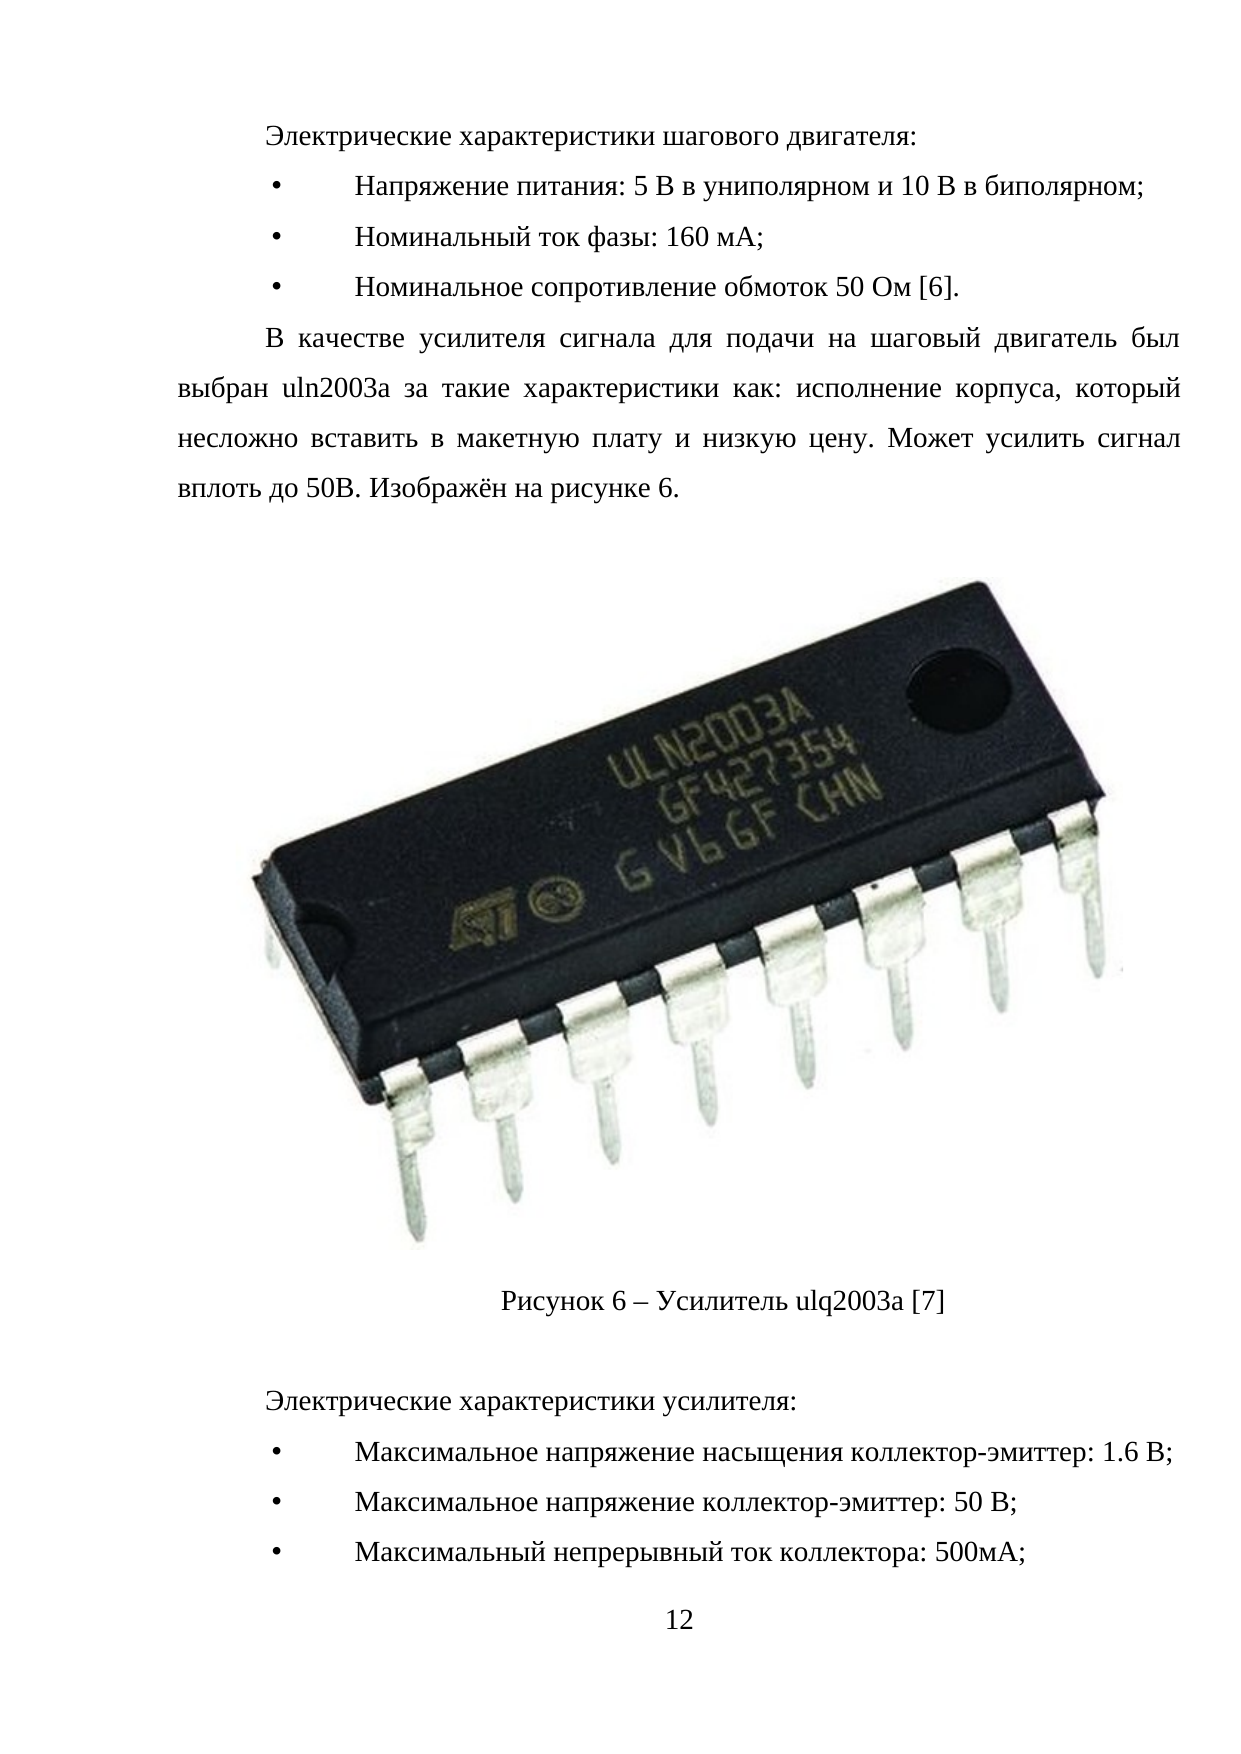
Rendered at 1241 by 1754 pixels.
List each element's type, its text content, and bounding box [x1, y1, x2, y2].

list Максимальное напряжение коллектор-эмиттер: 50 В; [252, 1484, 1181, 1518]
text Электрические характеристики шагового двигателя: [177, 118, 1181, 152]
list Максимальное напряжение насыщения коллектор-эмиттер: 1.6 В; [252, 1434, 1181, 1467]
list Напряжение питания: 5 В в униполярном и 10 В в биполярном; [252, 168, 1181, 202]
list Максимальный непрерывный ток коллектора: 500мА; [252, 1534, 1181, 1568]
picture [235, 577, 1124, 1250]
text В качестве усилителя сигнала для подачи на шаговый двигатель был выбран uln2003a за такие характеристики как: исполнение корпуса, который несложно вставить в макетную плату и низкую цену. Может усилить сигнал вплоть до 50В. Изображён на рисунке 6. [177, 320, 1181, 504]
text Рисунок 6 – Усилитель ulq2003a [7] [177, 571, 1181, 1316]
list Номинальное сопротивление обмоток 50 Ом [6]. [252, 269, 1181, 303]
text Электрические характеристики усилителя: [177, 1383, 1181, 1417]
list Номинальный ток фазы: 160 мА; [252, 219, 1181, 252]
